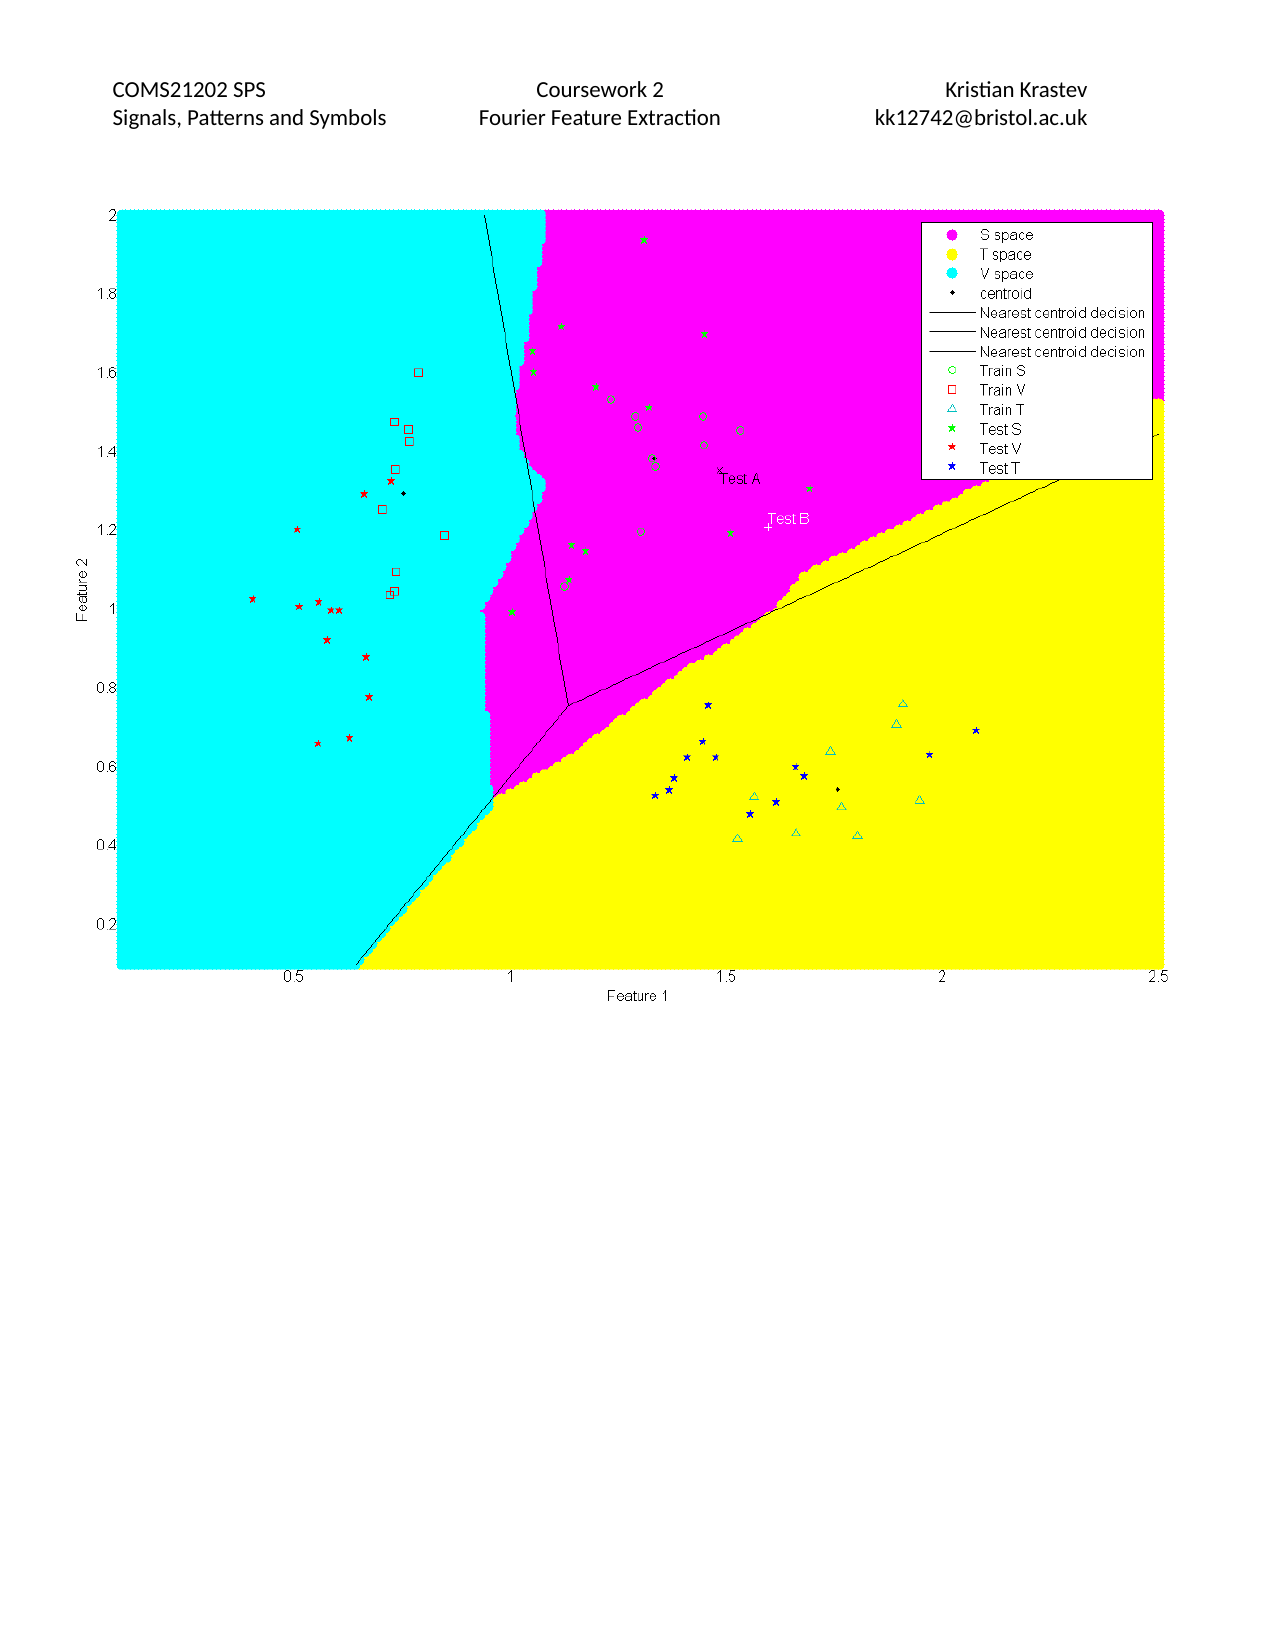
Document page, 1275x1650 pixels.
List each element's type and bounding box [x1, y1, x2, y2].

picture [56, 168, 1207, 1023]
